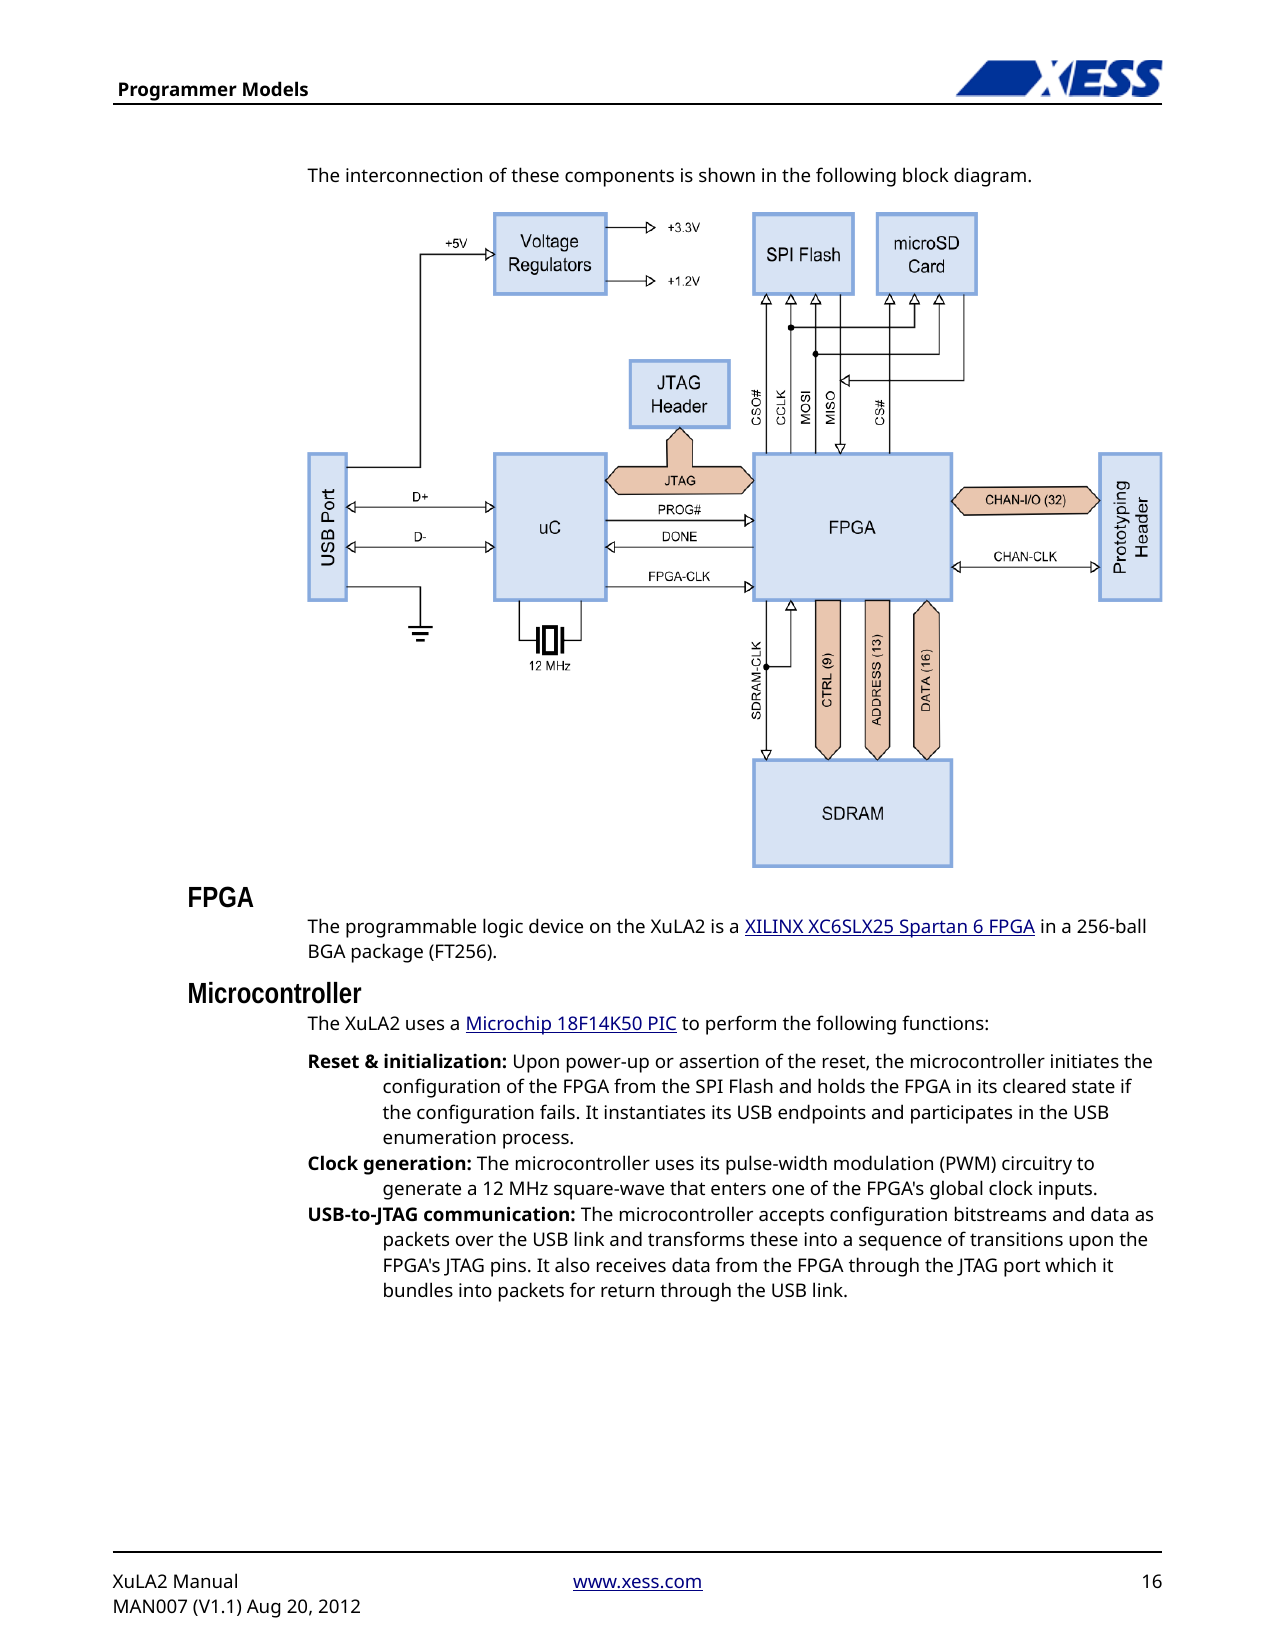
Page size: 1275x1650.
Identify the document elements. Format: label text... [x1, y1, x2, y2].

text The XuLA2 uses a Microchip 18F14K50 PIC to perform the following functions: [307, 1010, 1162, 1036]
picture [307, 212, 1163, 868]
text The programmable logic device on the XuLA2 is a XILINX XC6SLX25 Spartan 6 FPGA in a 256-ball BGA package (FT256). [307, 913, 1162, 964]
subtitle FPGA [187, 880, 1162, 913]
subtitle Microcontroller [187, 977, 1162, 1010]
picture [955, 60, 1163, 97]
text USB-to-JTAG communication: The microcontroller accepts configuration bitstreams and data as packets over the USB link and transforms these into a sequence of transitions upon the FPGA's JTAG pins. It also receives data from the FPGA through the JTAG port which it bundles into packets for return through the USB link. [307, 1201, 1162, 1303]
text Reset & initialization: Upon power-up or assertion of the reset, the microcontroller initiates the configuration of the FPGA from the SPI Flash and holds the FPGA in its cleared state if the configuration fails. It instantiates its USB endpoints and participates in the USB enumeration process. [307, 1048, 1162, 1150]
text The interconnection of these components is shown in the following block diagram. [307, 162, 1162, 187]
text Clock generation: The microcontroller uses its pulse-width modulation (PWM) circuitry to generate a 12 MHz square-wave that enters one of the FPGA's global clock inputs. [307, 1150, 1162, 1201]
